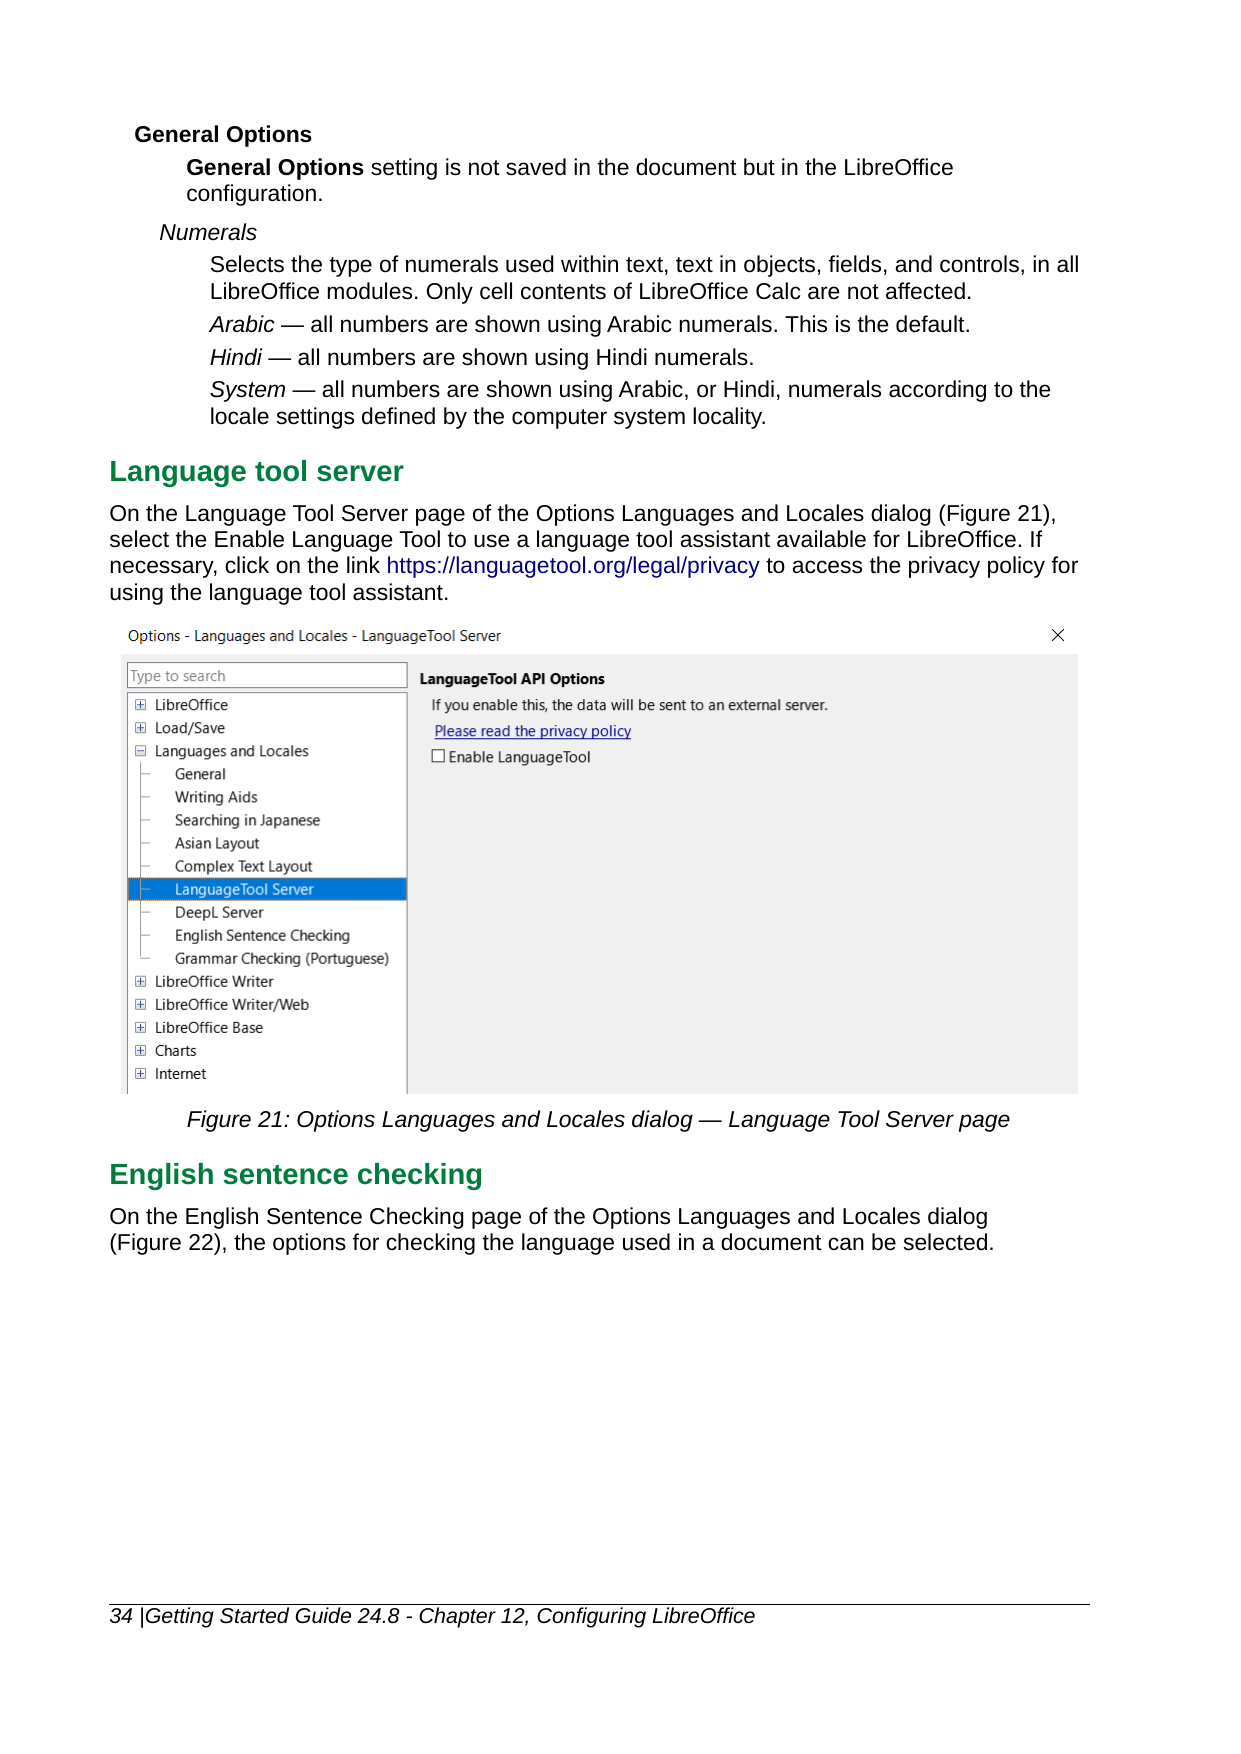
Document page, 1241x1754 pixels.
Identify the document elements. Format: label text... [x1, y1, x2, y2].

text Figure 21: Options Languages and Locales dialog — Language Tool Server page [121, 1106, 1078, 1132]
text On the English Sentence Checking page of the Options Languages and Locales dialog (Figure 22), the options for checking the language used in a document can be selected. [109, 1203, 1090, 1256]
subtitle English sentence checking [109, 1157, 1090, 1191]
subtitle Language tool server [109, 454, 1090, 487]
text System — all numbers are shown using Arabic, or Hindi, numerals according to the locale settings defined by the computer system locality. [209, 376, 1090, 429]
text Hindi — all numbers are shown using Hindi numerals. [209, 343, 1090, 370]
picture [120, 617, 1079, 1094]
text Numerals [159, 219, 1090, 245]
text On the Language Tool Server page of the Options Languages and Locales dialog (Figure 21), select the Enable Language Tool to use a language tool assistant available for LibreOffice. If necessary, click on the link https://languagetool.org/legal/privacy to access the privacy policy for using the language tool assistant. [109, 500, 1090, 605]
text General Options [134, 121, 1090, 147]
text Selects the type of numerals used within text, text in objects, fields, and controls, in all LibreOffice modules. Only cell contents of LibreOffice Calc are not affected. [209, 251, 1090, 304]
text General Options setting is not saved in the document but in the LibreOffice configuration. [186, 154, 1090, 206]
text Arabic — all numbers are shown using Arabic numerals. This is the default. [209, 311, 1090, 337]
